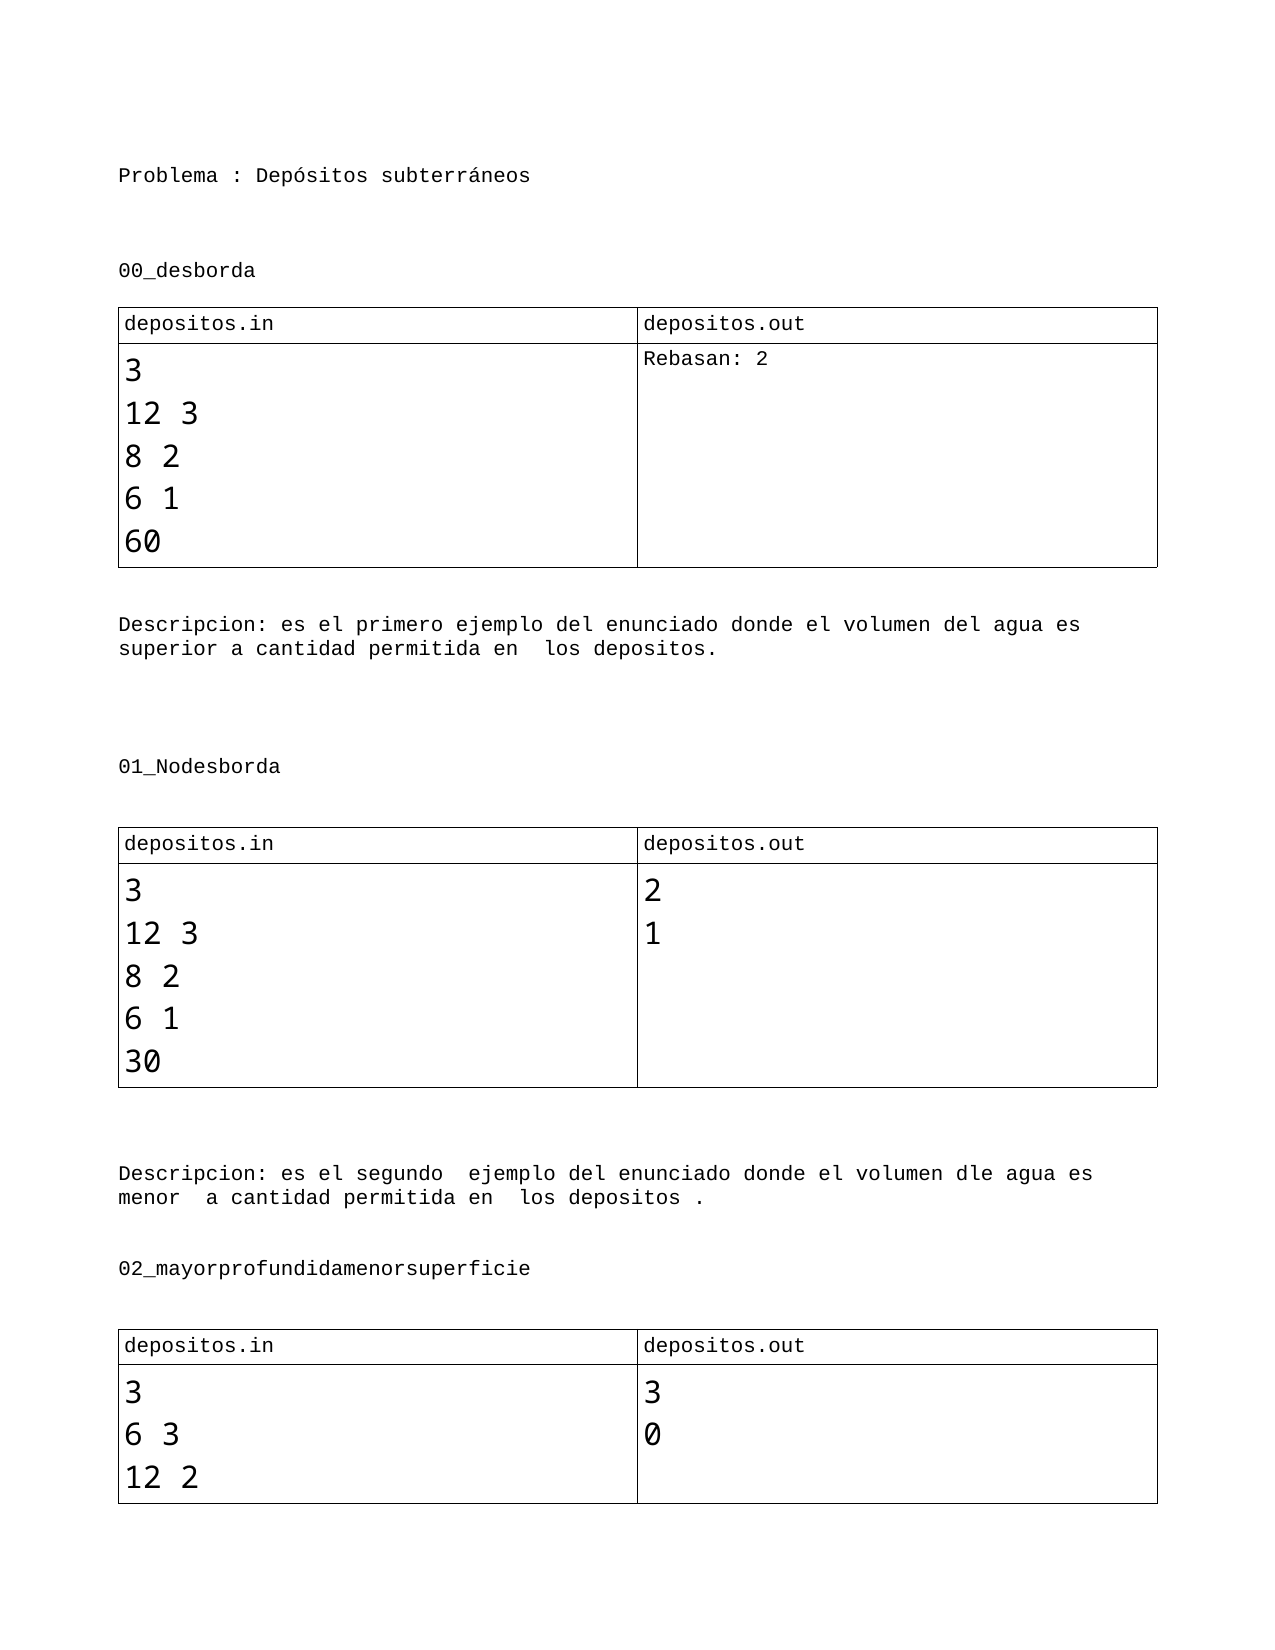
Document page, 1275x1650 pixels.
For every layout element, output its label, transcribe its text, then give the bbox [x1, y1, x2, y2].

table_header depositos.out [638, 828, 1157, 862]
table_cell 3 6 3 12 2 [119, 1365, 637, 1503]
text 00_desborda [118, 260, 1157, 284]
table_cell 3 12 3 8 2 6 1 60 [119, 344, 637, 567]
table_cell 3 12 3 8 2 6 1 30 [119, 864, 637, 1087]
text 01_Nodesborda [118, 756, 1157, 780]
table_header depositos.in [119, 308, 637, 342]
table_header depositos.out [638, 308, 1157, 342]
table_cell Rebasan: 2 [638, 344, 1157, 567]
text Problema : Depósitos subterráneos [118, 165, 1157, 189]
table_cell 2 1 [638, 864, 1157, 1087]
table_header depositos.in [119, 1330, 637, 1364]
text Descripcion: es el segundo ejemplo del enunciado donde el volumen dle agua es menor a cantidad permitida en los depositos . [118, 1163, 1157, 1211]
table_header depositos.out [638, 1330, 1157, 1364]
table_header depositos.in [119, 828, 637, 862]
text Descripcion: es el primero ejemplo del enunciado donde el volumen del agua es superior a cantidad permitida en los depositos. [118, 614, 1157, 662]
table_cell 3 0 [638, 1365, 1157, 1503]
text 02_mayorprofundidamenorsuperficie [118, 1258, 1157, 1281]
